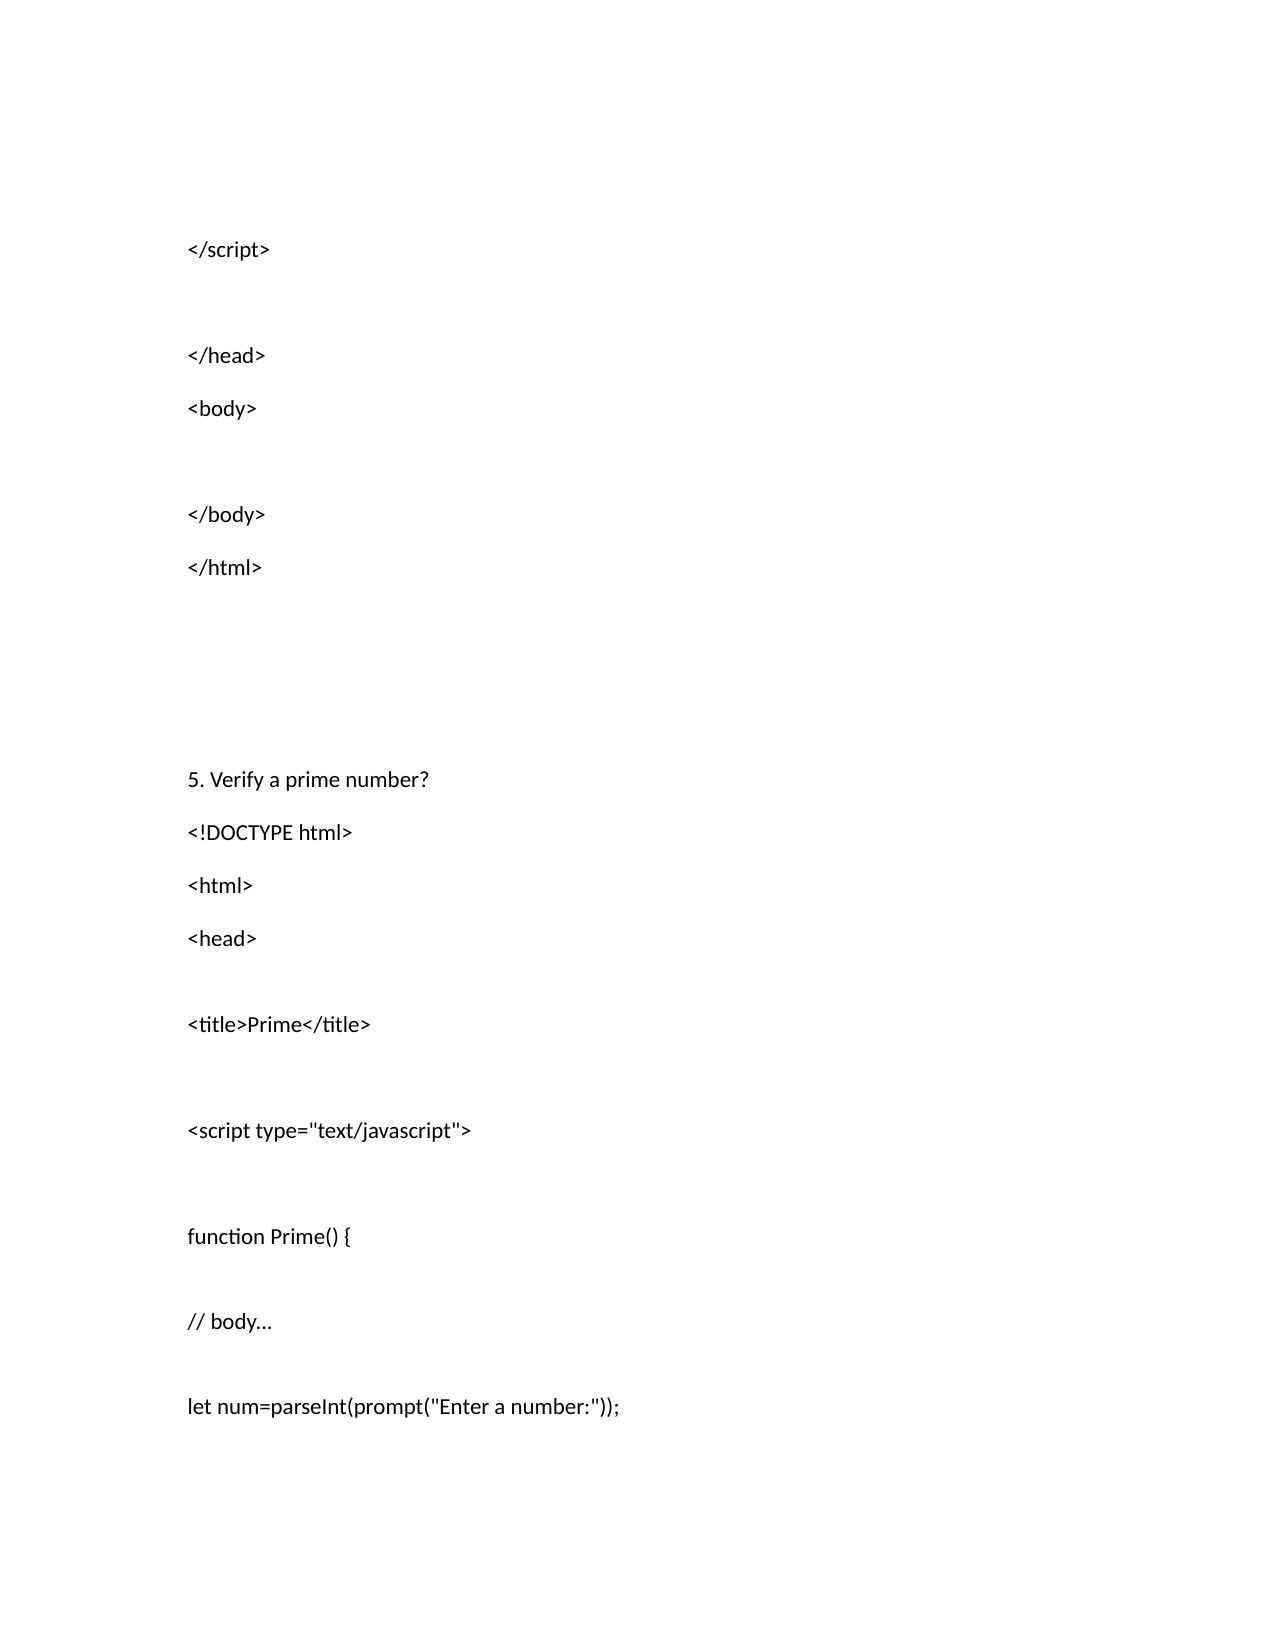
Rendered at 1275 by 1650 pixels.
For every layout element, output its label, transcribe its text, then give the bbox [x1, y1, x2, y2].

text <script type="text/javascript"> [187, 1116, 1087, 1144]
text <title>Prime</title> [187, 977, 1087, 1038]
text </head> [187, 341, 1087, 369]
text <html> [187, 871, 1087, 899]
text </body> [187, 500, 1087, 528]
text <body> [187, 394, 1087, 422]
text <head> [187, 924, 1087, 952]
text function Prime() { [187, 1222, 1087, 1250]
text </html> [187, 553, 1087, 581]
text </script> [187, 203, 1087, 263]
text <!DOCTYPE html> [187, 818, 1087, 846]
text [187, 1445, 1087, 1473]
text 5. Verify a prime number? [187, 765, 1087, 793]
text let num=parseInt(prompt("Enter a number:")); [187, 1360, 1087, 1420]
text // body... [187, 1275, 1087, 1335]
